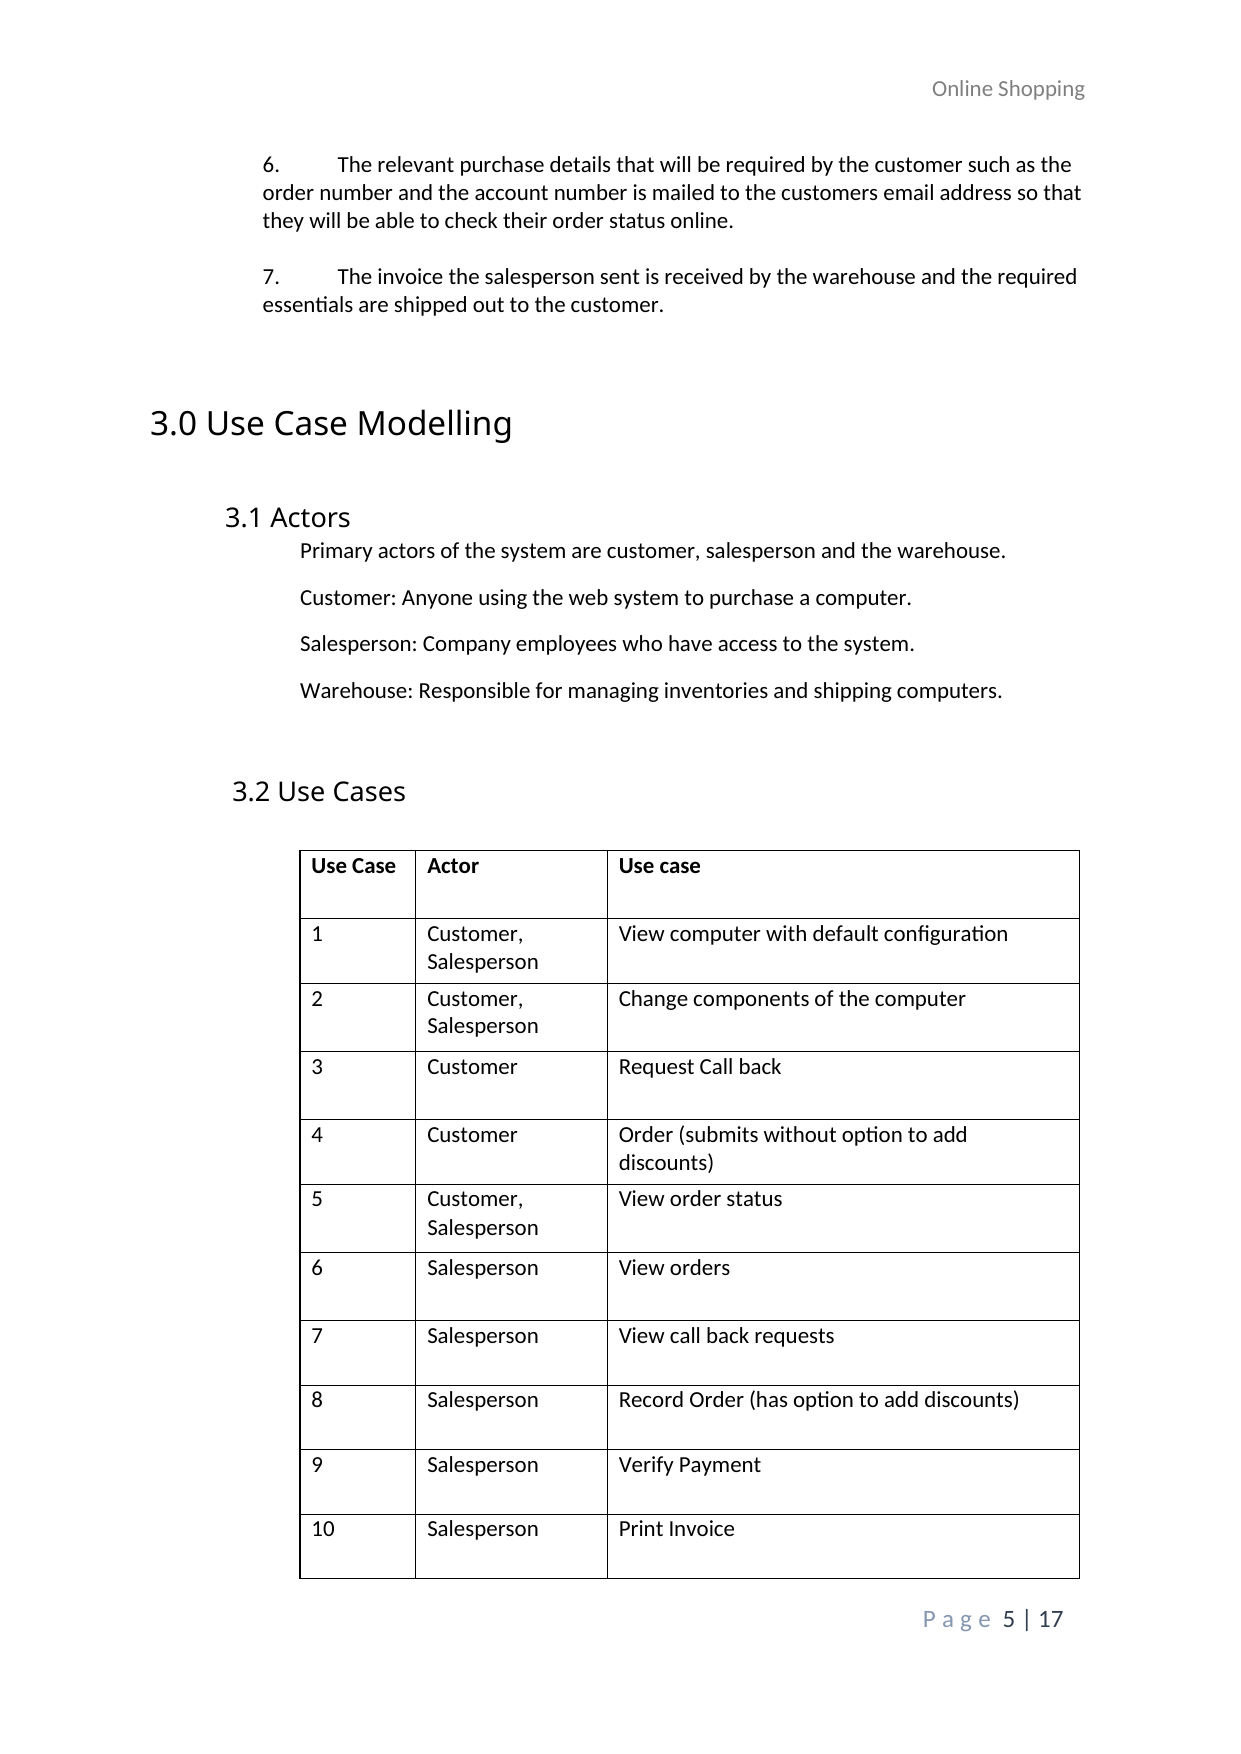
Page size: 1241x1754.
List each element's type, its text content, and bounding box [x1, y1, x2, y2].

table_cell 4 [301, 1120, 415, 1183]
table_cell Salesperson [416, 1515, 607, 1578]
table_cell Customer, Salesperson [416, 984, 607, 1051]
table_cell Change components of the computer [608, 984, 1079, 1051]
table_header Use Case [301, 851, 415, 918]
table_cell 7 [301, 1321, 415, 1384]
table_cell 3 [301, 1052, 415, 1119]
table_cell Salesperson [416, 1450, 607, 1513]
subtitle 3.2 Use Cases [150, 773, 1090, 848]
table_cell 6 [301, 1253, 415, 1320]
table_cell 10 [301, 1515, 415, 1578]
table_cell 9 [301, 1450, 415, 1513]
table_cell Customer, Salesperson [416, 1185, 607, 1252]
table_cell Customer, Salesperson [416, 919, 607, 983]
text Primary actors of the system are customer, salesperson and the warehouse. [150, 537, 1090, 565]
table_cell Salesperson [416, 1321, 607, 1384]
text Salesperson: Company employees who have access to the system. [150, 629, 1090, 657]
table_cell Customer [416, 1052, 607, 1119]
table_cell 5 [301, 1185, 415, 1252]
table_cell Salesperson [416, 1253, 607, 1320]
table_cell Customer [416, 1120, 607, 1183]
subtitle 3.0 Use Case Modelling [150, 400, 1090, 445]
text Warehouse: Responsible for managing inventories and shipping computers. [300, 676, 1090, 704]
subtitle 3.1 Actors [150, 498, 1090, 535]
table_cell Salesperson [416, 1386, 607, 1449]
table_cell Verify Payment [608, 1450, 1079, 1513]
table_cell View order status [608, 1185, 1079, 1252]
list The invoice the salesperson sent is received by the warehouse and the required essentials are shipped out to the customer. [262, 262, 1090, 318]
table_cell View call back requests [608, 1321, 1079, 1384]
table_header Actor [416, 851, 607, 918]
table_cell Request Call back [608, 1052, 1079, 1119]
table_cell View computer with default configuration [608, 919, 1079, 983]
table_cell Print Invoice [608, 1515, 1079, 1578]
table_cell Order (submits without option to add discounts) [608, 1120, 1079, 1183]
table_cell 2 [301, 984, 415, 1051]
table_cell 8 [301, 1386, 415, 1449]
text Customer: Anyone using the web system to purchase a computer. [150, 583, 1090, 611]
table_cell 1 [301, 919, 415, 983]
table_cell View orders [608, 1253, 1079, 1320]
list The relevant purchase details that will be required by the customer such as the order number and the account number is mailed to the customers email address so that they will be able to check their order status online. [262, 150, 1090, 234]
table_cell Record Order (has option to add discounts) [608, 1386, 1079, 1449]
table_header Use case [608, 851, 1079, 918]
